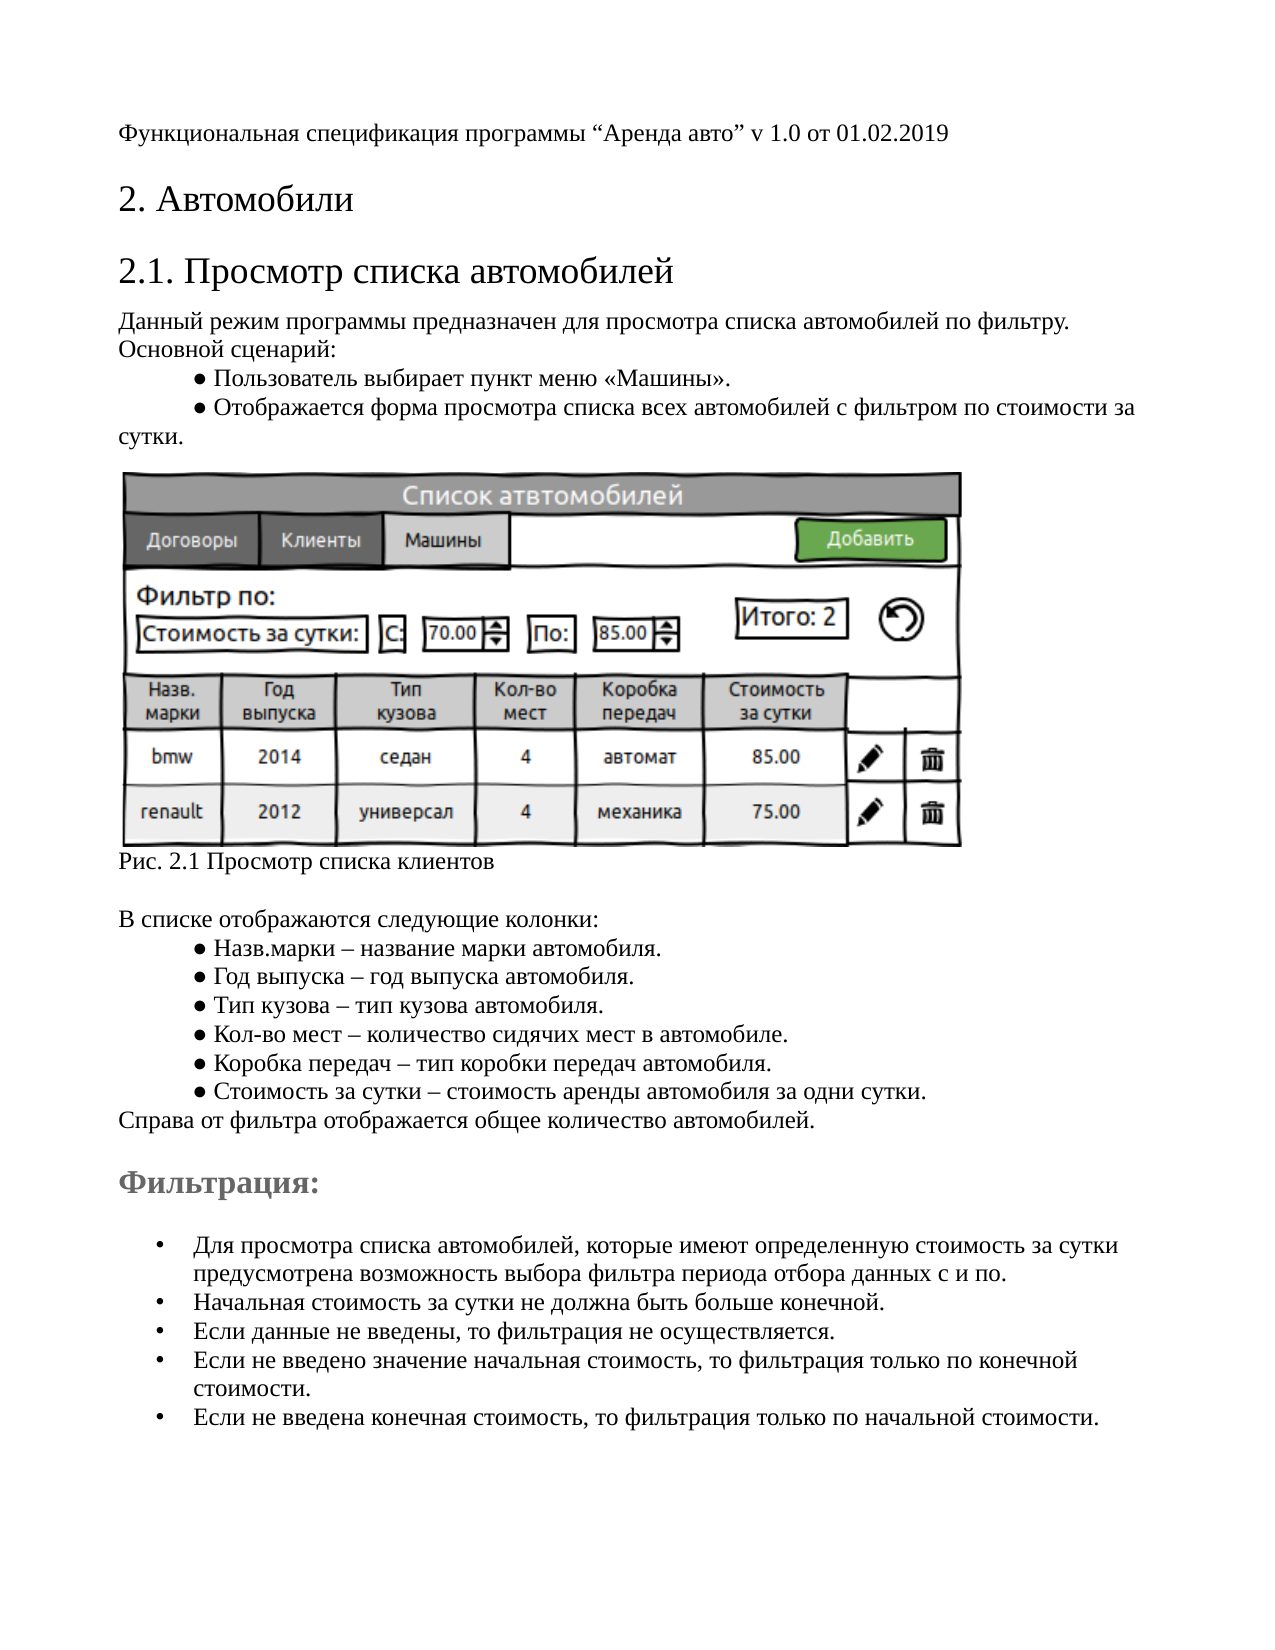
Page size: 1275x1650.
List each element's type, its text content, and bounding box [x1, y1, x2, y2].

list Если данные не введены, то фильтрация не осуществляется. [156, 1316, 1157, 1345]
text ● Стоимость за сутки – стоимость аренды автомобиля за одни сутки. [118, 1076, 1157, 1105]
text 2.1. Просмотр списка автомобилей [118, 248, 1157, 291]
text ● Коробка передач – тип коробки передач автомобиля. [118, 1048, 1157, 1076]
text Справа от фильтра отображается общее количество автомобилей. [118, 1105, 1157, 1134]
text ● Назв.марки – название марки автомобиля. [118, 933, 1157, 961]
list Начальная стоимость за сутки не должна быть больше конечной. [156, 1287, 1157, 1316]
text ● Тип кузова – тип кузова автомобиля. [118, 990, 1157, 1019]
text ● Пользователь выбирает пункт меню «Машины». [118, 363, 1157, 392]
text ● Год выпуска – год выпуска автомобиля. [118, 961, 1157, 990]
list Если не введено значение начальная стоимость, то фильтрация только по конечной стоимости. [156, 1345, 1157, 1402]
text ● Отображается форма просмотра списка всех автомобилей с фильтром по стоимости за сутки. [118, 392, 1157, 449]
text Фильтрация: [118, 1163, 1157, 1201]
text 2. Автомобили [118, 176, 1157, 219]
list Если не введена конечная стоимость, то фильтрация только по начальной стоимости. [156, 1402, 1157, 1431]
text ● Кол-во мест – количество сидячих мест в автомобиле. [118, 1019, 1157, 1048]
text В списке отображаются следующие колонки: [118, 904, 1157, 933]
picture [122, 472, 962, 847]
text Основной сценарий: [118, 334, 1157, 363]
text Данный режим программы предназначен для просмотра списка автомобилей по фильтру. [118, 306, 1157, 334]
text Рис. 2.1 Просмотр списка клиентов [118, 449, 1157, 875]
list Для просмотра списка автомобилей, которые имеют определенную стоимость за сутки предусмотрена возможность выбора фильтра периода отбора данных с и по. [156, 1230, 1157, 1287]
